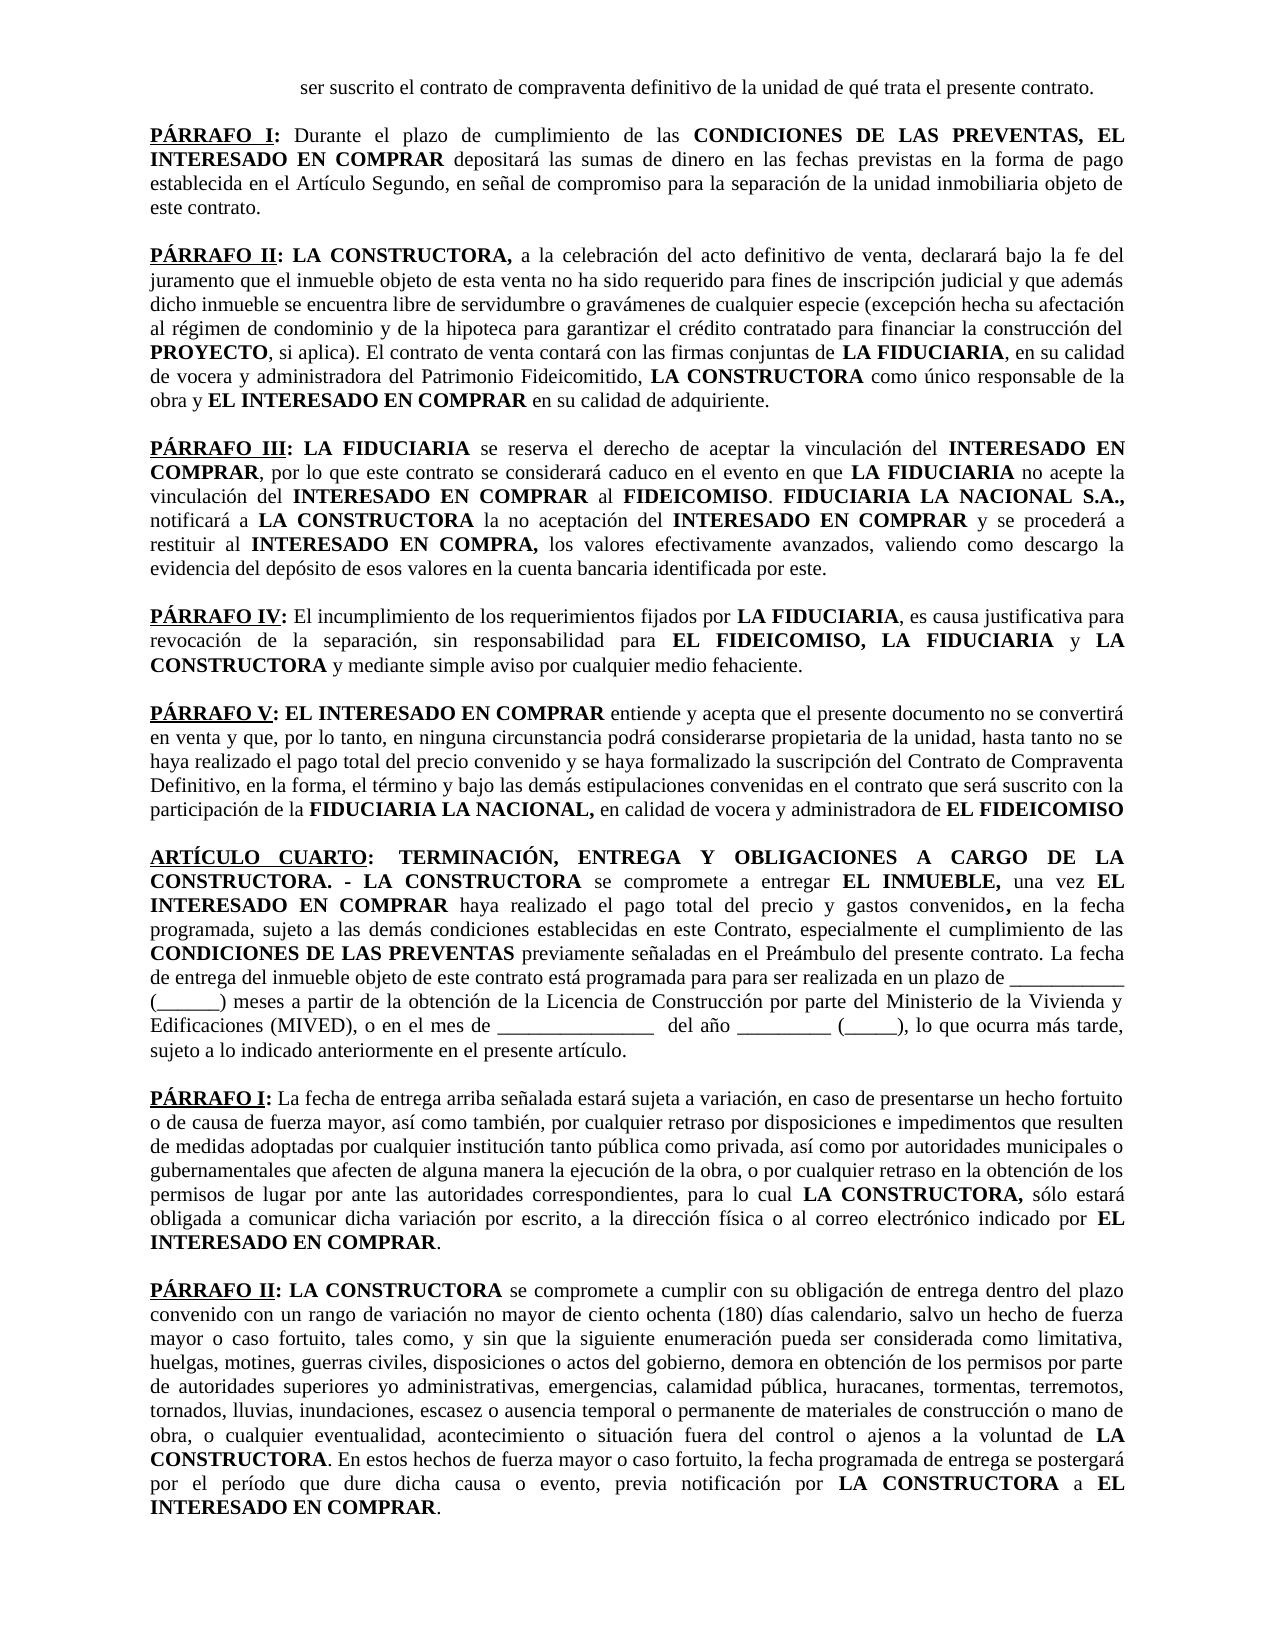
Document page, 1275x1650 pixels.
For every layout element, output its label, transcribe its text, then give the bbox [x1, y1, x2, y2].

text ARTÍCULO CUARTO: TERMINACIÓN, ENTREGA Y OBLIGACIONES A CARGO DE LA CONSTRUCTORA. - LA CONSTRUCTORA se compromete a entregar EL INMUEBLE, una vez EL INTERESADO EN COMPRAR haya realizado el pago total del precio y gastos convenidos, en la fecha programada, sujeto a las demás condiciones establecidas en este Contrato, especialmente el cumplimiento de las CONDICIONES DE LAS PREVENTAS previamente señaladas en el Preámbulo del presente contrato. La fecha de entrega del inmueble objeto de este contrato está programada para para ser realizada en un plazo de ___________ (______) meses a partir de la obtención de la Licencia de Construcción por parte del Ministerio de la Vivienda y Edificaciones (MIVED), o en el mes de _______________ del año _________ (_____), lo que ocurra más tarde, sujeto a lo indicado anteriormente en el presente artículo. [150, 845, 1125, 1062]
text PÁRRAFO III: LA FIDUCIARIA se reserva el derecho de aceptar la vinculación del INTERESADO EN COMPRAR, por lo que este contrato se considerará caduco en el evento en que LA FIDUCIARIA no acepte la vinculación del INTERESADO EN COMPRAR al FIDEICOMISO. FIDUCIARIA LA NACIONAL S.A., notificará a LA CONSTRUCTORA la no aceptación del INTERESADO EN COMPRAR y se procederá a restituir al INTERESADO EN COMPRA, los valores efectivamente avanzados, valiendo como descargo la evidencia del depósito de esos valores en la cuenta bancaria identificada por este. [150, 436, 1125, 580]
text PÁRRAFO IV: El incumplimiento de los requerimientos fijados por LA FIDUCIARIA, es causa justificativa para revocación de la separación, sin responsabilidad para EL FIDEICOMISO, LA FIDUCIARIA y LA CONSTRUCTORA y mediante simple aviso por cualquier medio fehaciente. [150, 604, 1125, 677]
text PÁRRAFO I: Durante el plazo de cumplimiento de las CONDICIONES DE LAS PREVENTAS, EL INTERESADO EN COMPRAR depositará las sumas de dinero en las fechas previstas en la forma de pago establecida en el Artículo Segundo, en señal de compromiso para la separación de la unidad inmobiliaria objeto de este contrato. [150, 123, 1125, 219]
text PÁRRAFO V: EL INTERESADO EN COMPRAR entiende y acepta que el presente documento no se convertirá en venta y que, por lo tanto, en ninguna circunstancia podrá considerarse propietaria de la unidad, hasta tanto no se haya realizado el pago total del precio convenido y se haya formalizado la suscripción del Contrato de Compraventa Definitivo, en la forma, el término y bajo las demás estipulaciones convenidas en el contrato que será suscrito con la participación de la FIDUCIARIA LA NACIONAL, en calidad de vocera y administradora de EL FIDEICOMISO [150, 701, 1125, 821]
text PÁRRAFO II: LA CONSTRUCTORA, a la celebración del acto definitivo de venta, declarará bajo la fe del juramento que el inmueble objeto de esta venta no ha sido requerido para fines de inscripción judicial y que además dicho inmueble se encuentra libre de servidumbre o gravámenes de cualquier especie (excepción hecha su afectación al régimen de condominio y de la hipoteca para garantizar el crédito contratado para financiar la construcción del PROYECTO, si aplica). El contrato de venta contará con las firmas conjuntas de LA FIDUCIARIA, en su calidad de vocera y administradora del Patrimonio Fideicomitido, LA CONSTRUCTORA como único responsable de la obra y EL INTERESADO EN COMPRAR en su calidad de adquiriente. [150, 243, 1125, 412]
text PÁRRAFO I: La fecha de entrega arriba señalada estará sujeta a variación, en caso de presentarse un hecho fortuito o de causa de fuerza mayor, así como también, por cualquier retraso por disposiciones e impedimentos que resulten de medidas adoptadas por cualquier institución tanto pública como privada, así como por autoridades municipales o gubernamentales que afecten de alguna manera la ejecución de la obra, o por cualquier retraso en la obtención de los permisos de lugar por ante las autoridades correspondientes, para lo cual LA CONSTRUCTORA, sólo estará obligada a comunicar dicha variación por escrito, a la dirección física o al correo electrónico indicado por EL INTERESADO EN COMPRAR. [150, 1086, 1125, 1254]
text PÁRRAFO II: LA CONSTRUCTORA se compromete a cumplir con su obligación de entrega dentro del plazo convenido con un rango de variación no mayor de ciento ochenta (180) días calendario, salvo un hecho de fuerza mayor o caso fortuito, tales como, y sin que la siguiente enumeración pueda ser considerada como limitativa, huelgas, motines, guerras civiles, disposiciones o actos del gobierno, demora en obtención de los permisos por parte de autoridades superiores yo administrativas, emergencias, calamidad pública, huracanes, tormentas, terremotos, tornados, lluvias, inundaciones, escasez o ausencia temporal o permanente de materiales de construcción o mano de obra, o cualquier eventualidad, acontecimiento o situación fuera del control o ajenos a la voluntad de LA CONSTRUCTORA. En estos hechos de fuerza mayor o caso fortuito, la fecha programada de entrega se postergará por el período que dure dicha causa o evento, previa notificación por LA CONSTRUCTORA a EL INTERESADO EN COMPRAR. [150, 1278, 1125, 1519]
list ser suscrito el contrato de compraventa definitivo de la unidad de qué trata el presente contrato. [187, 75, 1125, 99]
